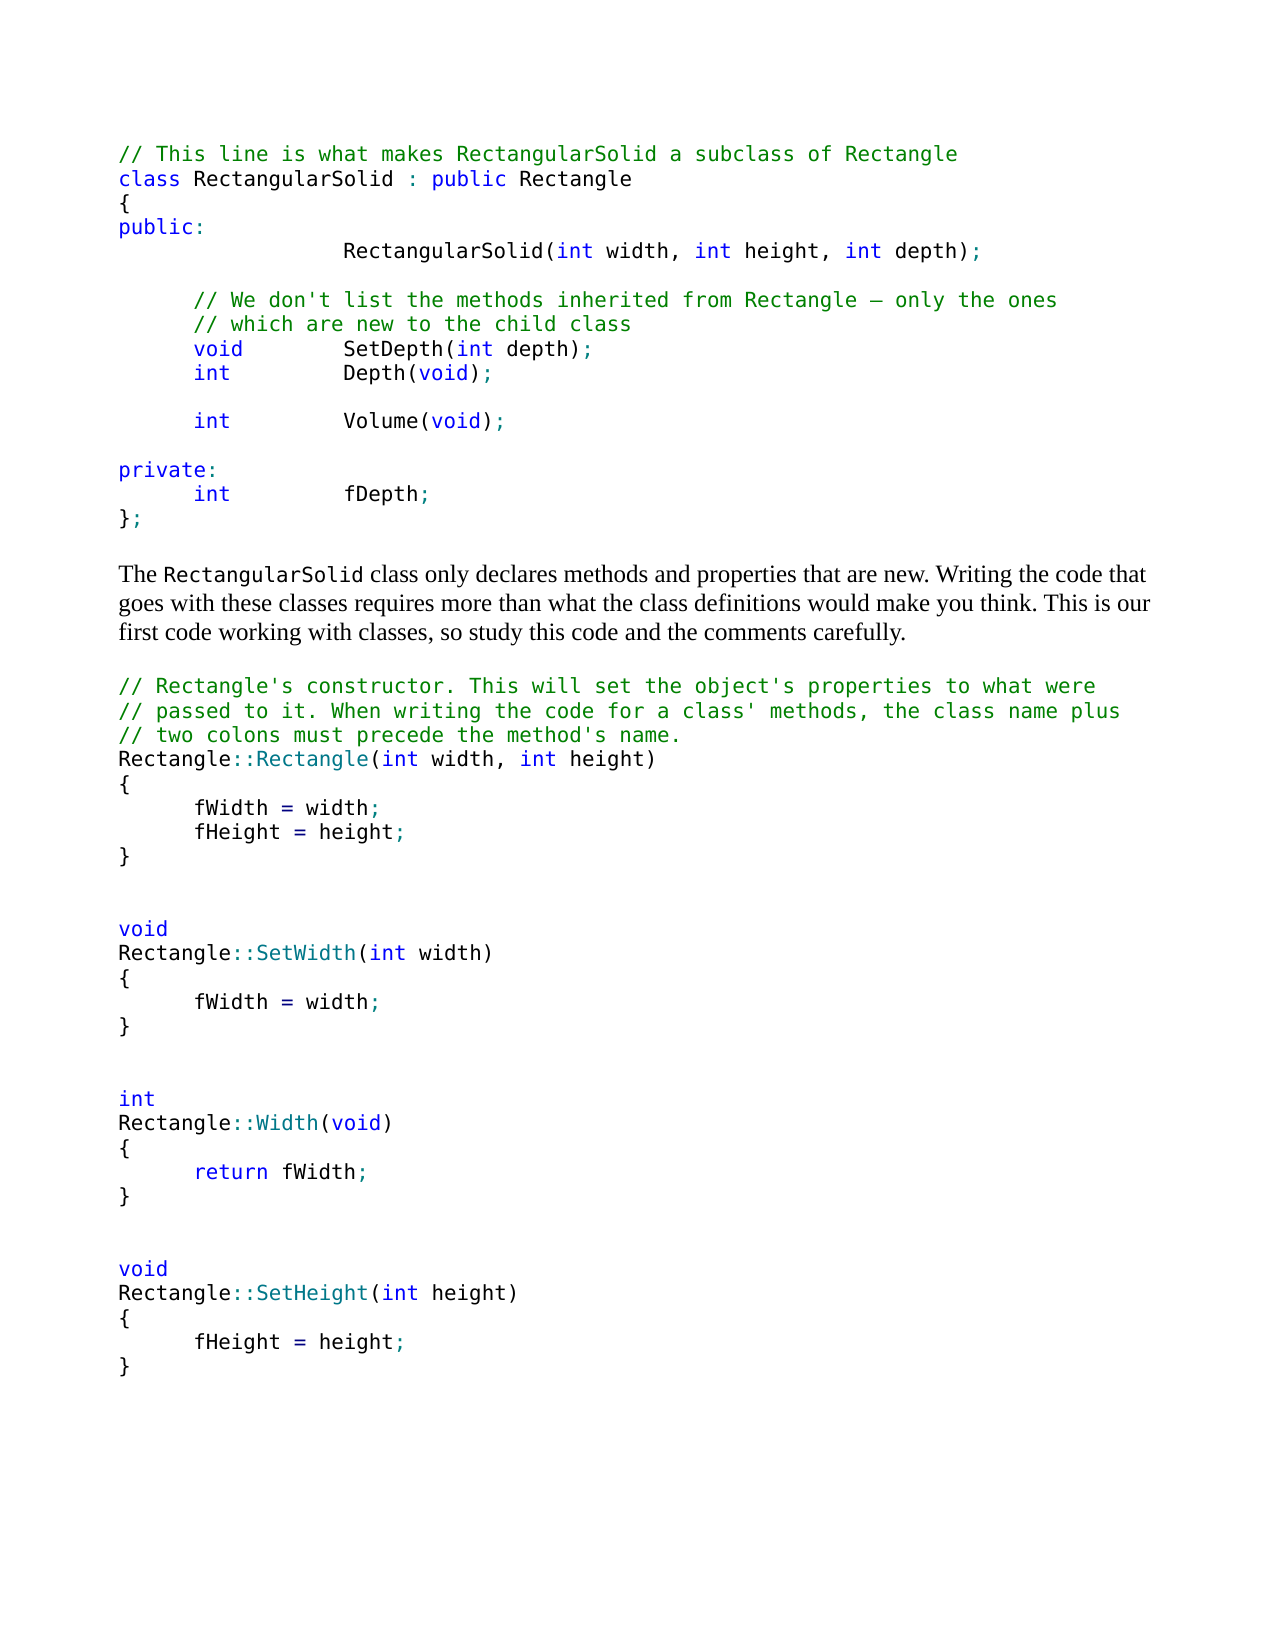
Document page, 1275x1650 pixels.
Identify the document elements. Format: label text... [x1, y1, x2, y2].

text class RectangularSolid : public Rectangle [118, 167, 1157, 191]
text { [118, 966, 1157, 990]
text RectangularSolid(int width, int height, int depth); [118, 239, 1157, 264]
text // Rectangle's constructor. This will set the object's properties to what were [118, 674, 1157, 699]
text private: [118, 458, 1157, 482]
text } [118, 844, 1157, 869]
text public: [118, 215, 1157, 239]
text { [118, 772, 1157, 796]
text // two colons must precede the method's name. [118, 723, 1157, 747]
text int fDepth; [118, 482, 1157, 506]
text fWidth = width; [118, 990, 1157, 1014]
text Rectangle::Width(void) [118, 1111, 1157, 1136]
text int [118, 1087, 1157, 1111]
text fHeight = height; [118, 1330, 1157, 1354]
text Rectangle::SetHeight(int height) [118, 1281, 1157, 1306]
text }; [118, 506, 1157, 531]
text int Depth(void); [118, 361, 1157, 385]
text } [118, 1184, 1157, 1208]
text void SetDepth(int depth); [118, 337, 1157, 361]
text } [118, 1014, 1157, 1038]
text The RectangularSolid class only declares methods and properties that are new. Writing the code that goes with these classes requires more than what the class definitions would make you think. This is our first code working with classes, so study this code and the comments carefully. [118, 559, 1157, 646]
text // This line is what makes RectangularSolid a subclass of Rectangle [118, 142, 1157, 167]
text return fWidth; [118, 1160, 1157, 1184]
text void [118, 1257, 1157, 1281]
text // We don't list the methods inherited from Rectangle – only the ones [118, 288, 1157, 312]
text fWidth = width; [118, 796, 1157, 820]
text } [118, 1354, 1157, 1378]
text fHeight = height; [118, 820, 1157, 844]
text // passed to it. When writing the code for a class' methods, the class name plus [118, 699, 1157, 723]
text int Volume(void); [118, 409, 1157, 434]
text void [118, 917, 1157, 941]
text // which are new to the child class [118, 312, 1157, 337]
text { [118, 1306, 1157, 1330]
text Rectangle::SetWidth(int width) [118, 941, 1157, 966]
text { [118, 191, 1157, 215]
text Rectangle::Rectangle(int width, int height) [118, 747, 1157, 772]
text { [118, 1136, 1157, 1160]
